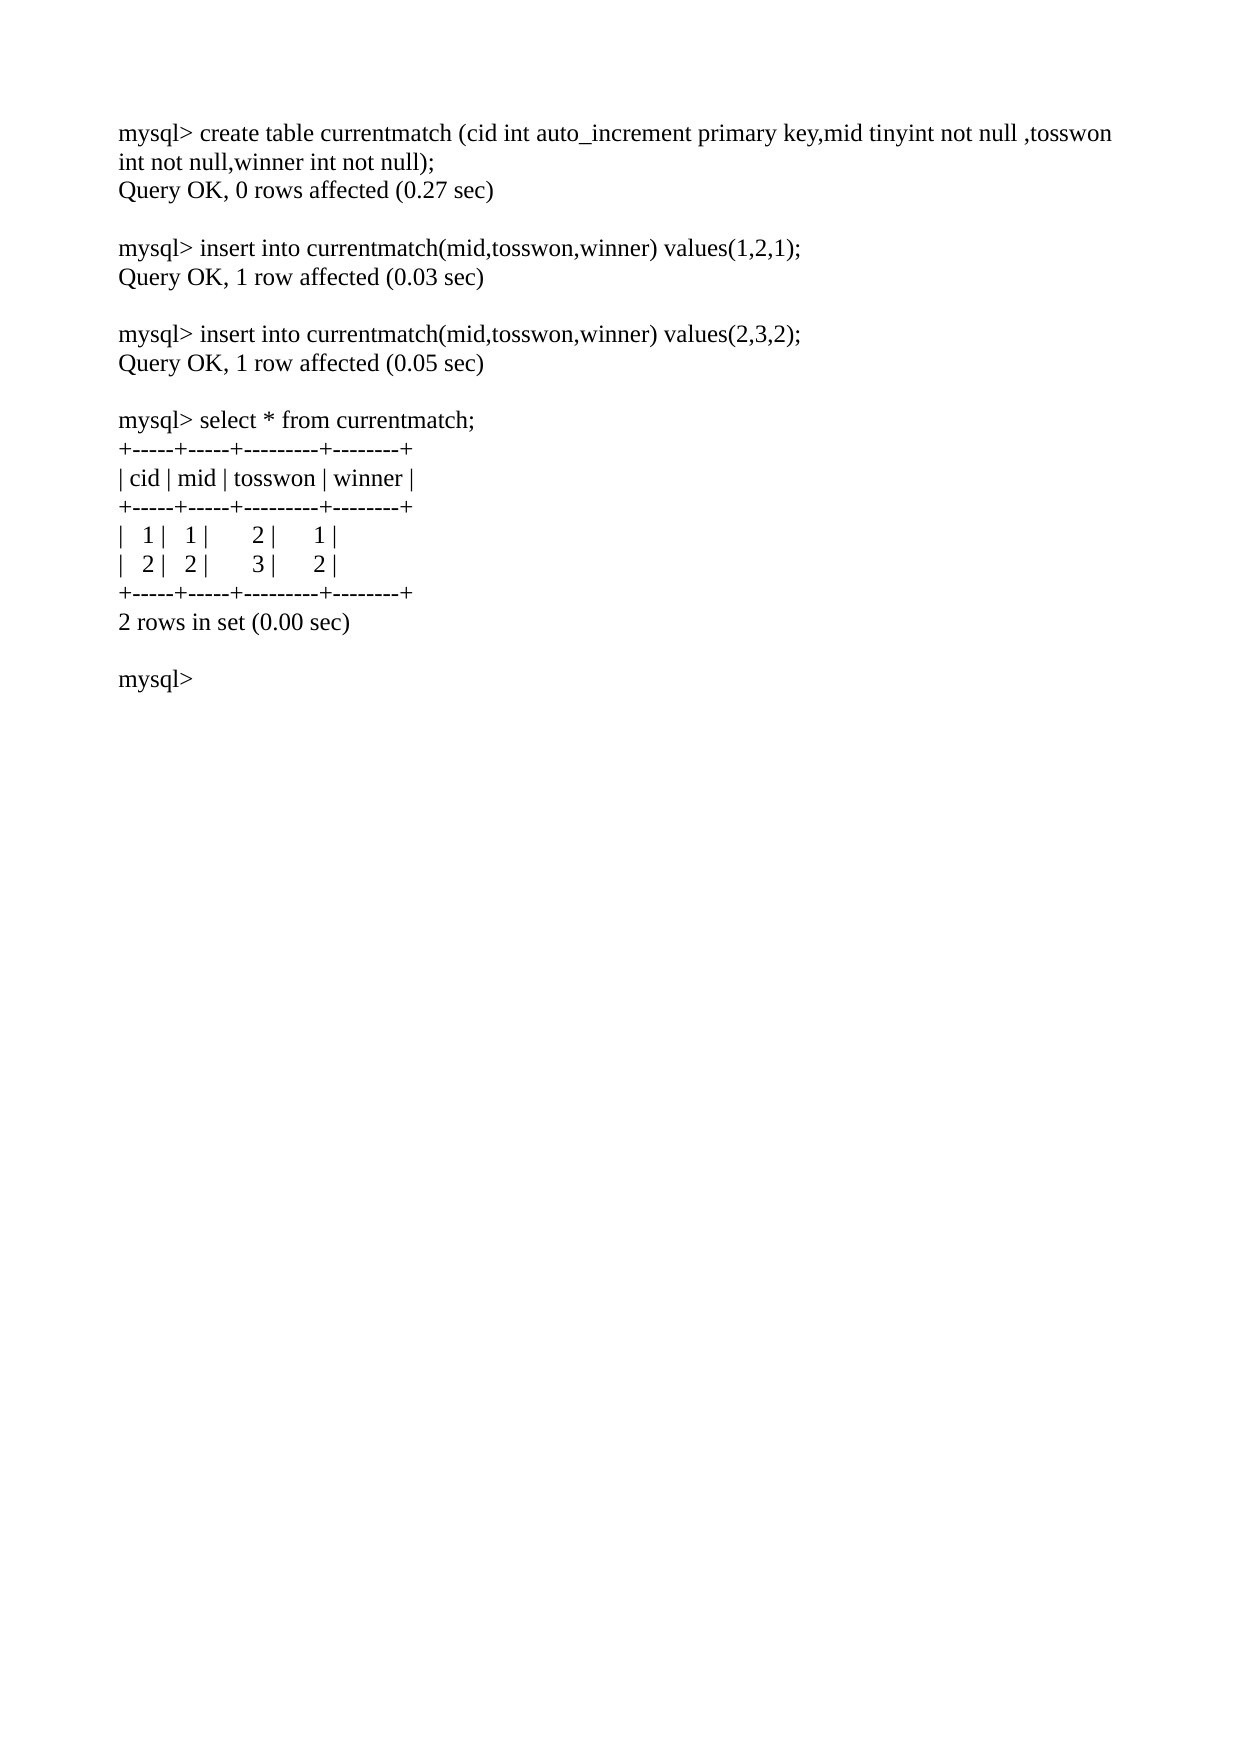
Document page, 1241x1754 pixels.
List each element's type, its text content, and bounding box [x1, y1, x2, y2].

text +-----+-----+---------+--------+ [118, 578, 1122, 607]
text mysql> create table currentmatch (cid int auto_increment primary key,mid tinyint not null ,tosswon int not null,winner int not null); [118, 118, 1122, 176]
text Query OK, 1 row affected (0.03 sec) [118, 262, 1122, 291]
text mysql> insert into currentmatch(mid,tosswon,winner) values(1,2,1); [118, 233, 1122, 262]
text mysql> insert into currentmatch(mid,tosswon,winner) values(2,3,2); [118, 319, 1122, 348]
text +-----+-----+---------+--------+ [118, 492, 1122, 521]
text | 2 | 2 | 3 | 2 | [118, 549, 1122, 578]
text +-----+-----+---------+--------+ [118, 434, 1122, 463]
text | cid | mid | tosswon | winner | [118, 463, 1122, 492]
text Query OK, 1 row affected (0.05 sec) [118, 348, 1122, 377]
text mysql> [118, 664, 1122, 693]
text 2 rows in set (0.00 sec) [118, 607, 1122, 636]
text mysql> select * from currentmatch; [118, 406, 1122, 434]
text | 1 | 1 | 2 | 1 | [118, 521, 1122, 549]
text Query OK, 0 rows affected (0.27 sec) [118, 176, 1122, 204]
